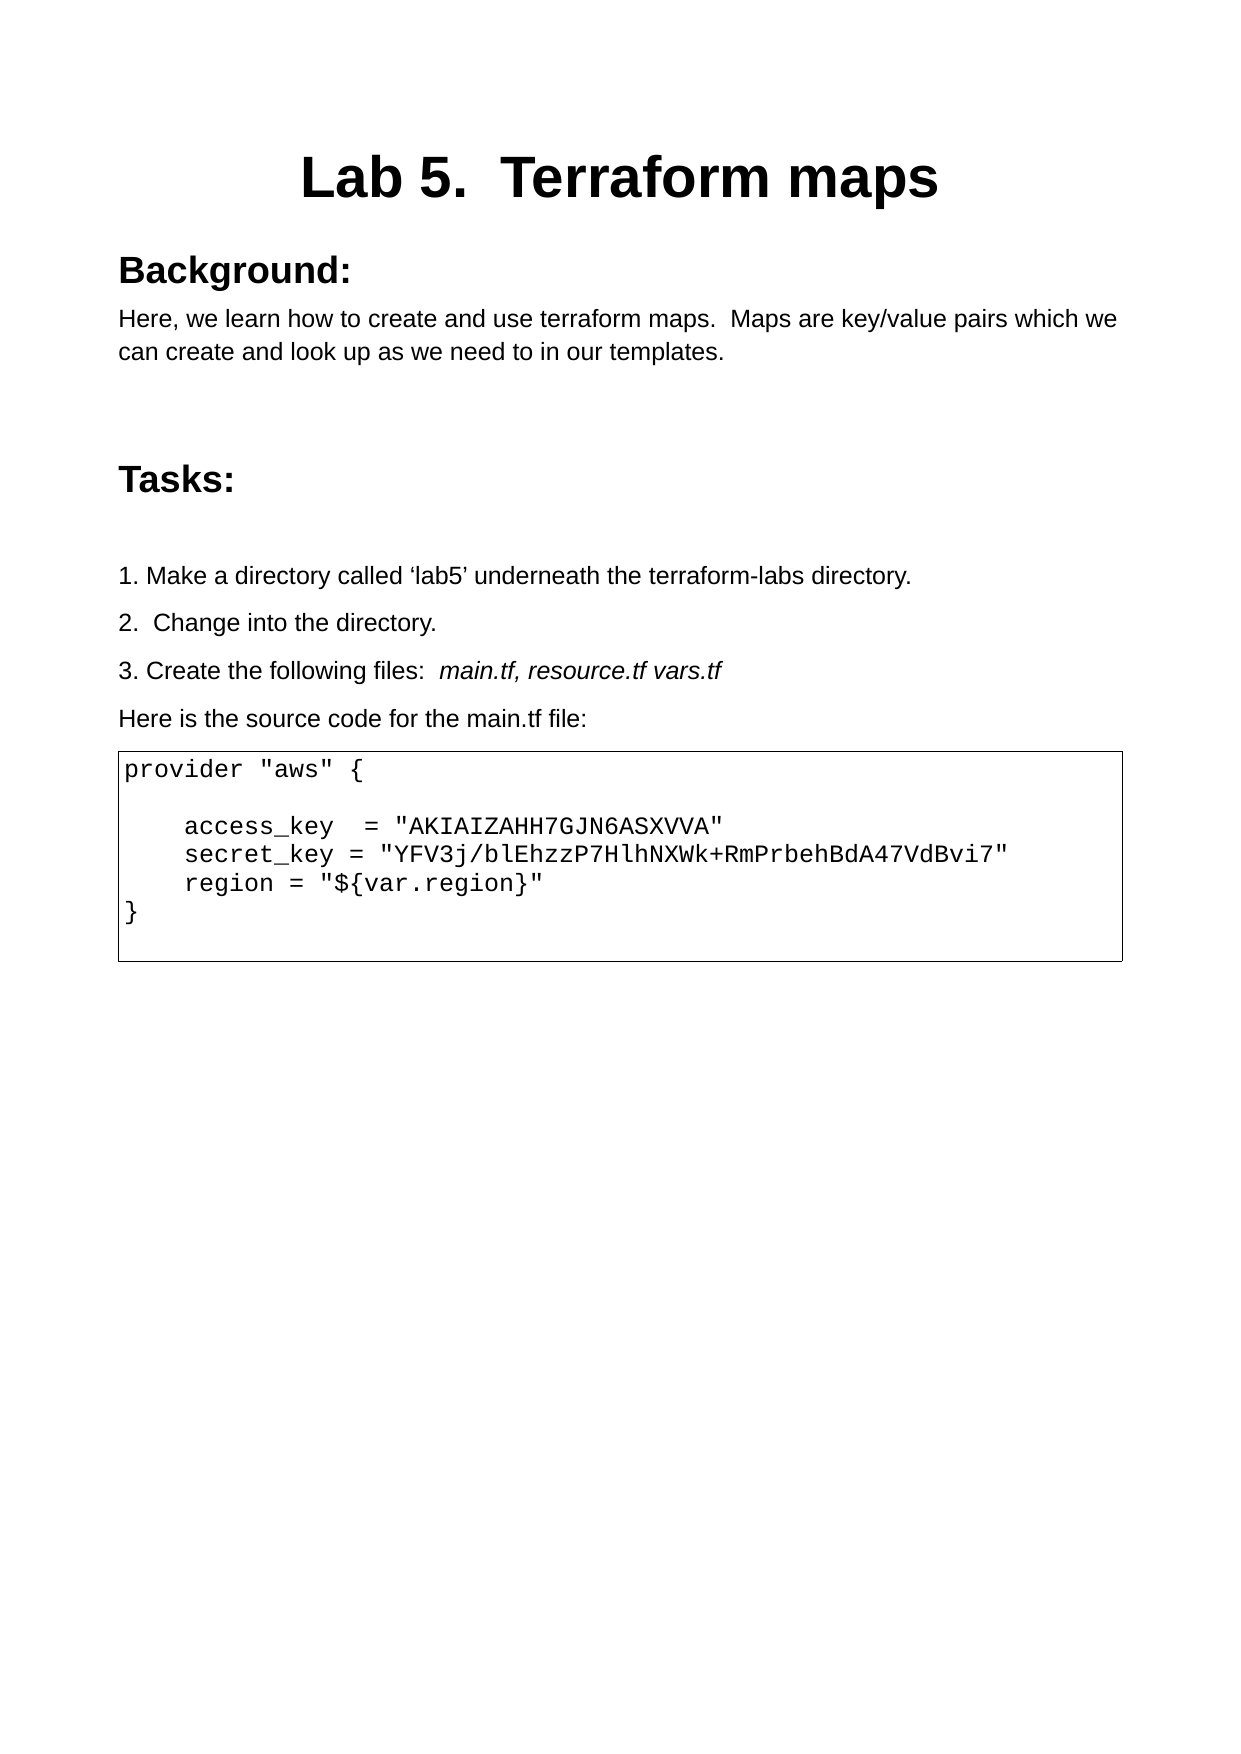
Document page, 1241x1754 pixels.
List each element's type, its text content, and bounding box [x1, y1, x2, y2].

subtitle Tasks: [118, 457, 1122, 501]
table_header provider "aws" { access_key = "AKIAIZAHH7GJN6ASXVVA" secret_key = "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" region = "${var.region}" } [119, 752, 1122, 961]
text Here is the source code for the main.tf file: [118, 704, 1122, 732]
text Here, we learn how to create and use terraform maps. Maps are key/value pairs which we can create and look up as we need to in our templates. [118, 304, 1122, 366]
text 3. Create the following files: main.tf, resource.tf vars.tf [118, 656, 1122, 685]
text 2. Change into the directory. [118, 608, 1122, 637]
title Lab 5. Terraform maps [118, 143, 1122, 210]
subtitle Background: [118, 248, 1122, 291]
text 1. Make a directory called ‘lab5’ underneath the terraform-labs directory. [118, 561, 1122, 589]
